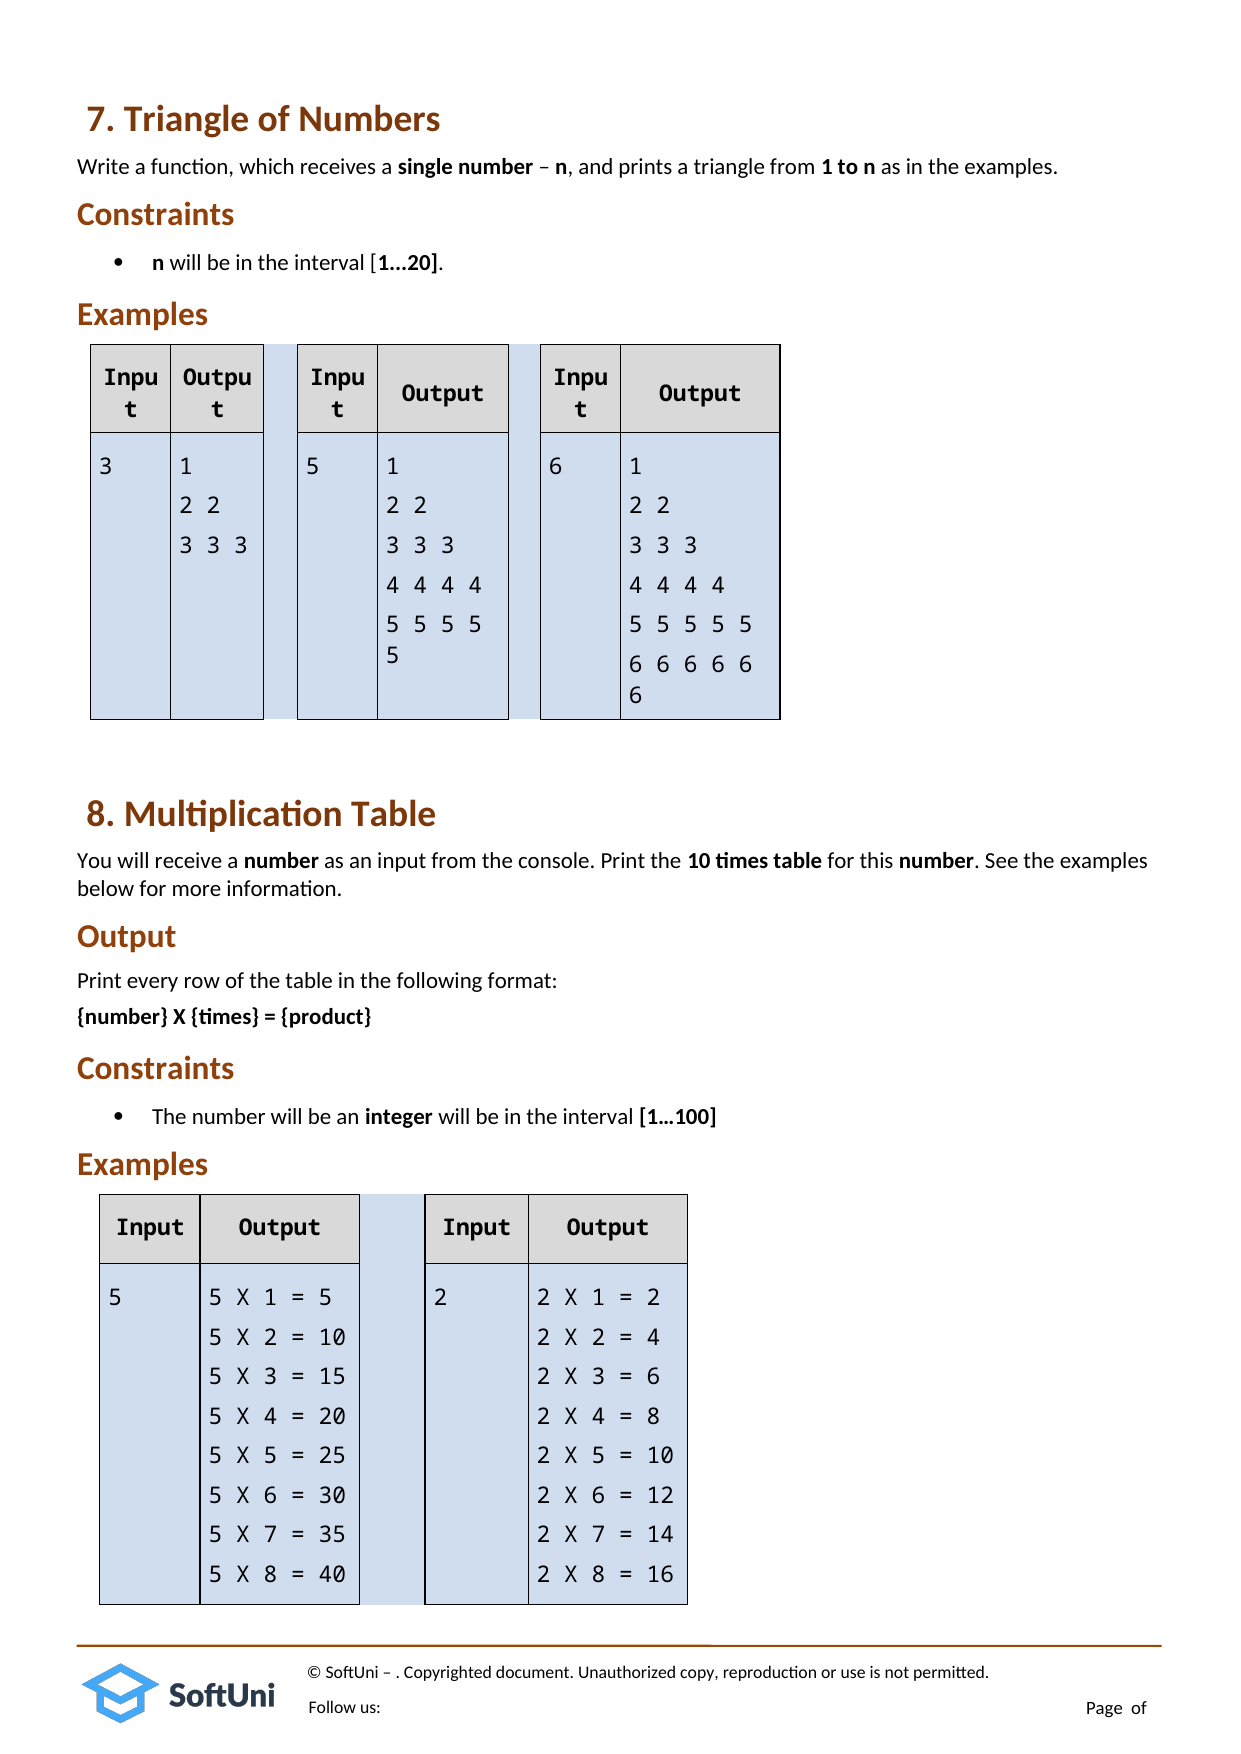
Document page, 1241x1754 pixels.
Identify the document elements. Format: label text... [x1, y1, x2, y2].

table_header Output [529, 1195, 687, 1263]
subtitle Examples [77, 1142, 1163, 1183]
table_cell 5 [100, 1264, 199, 1604]
subtitle Output [77, 915, 1163, 956]
table_header Output [201, 1195, 359, 1263]
table_header [264, 344, 297, 718]
table_cell 2 X 1 = 2 2 X 2 = 4 2 X 3 = 6 2 X 4 = 8 2 X 5 = 10 2 X 6 = 12 2 X 7 = 14 2 X 8 = 16 [529, 1264, 687, 1604]
subtitle Constraints [77, 1047, 1163, 1088]
table_cell 5 X 1 = 5 5 X 2 = 10 5 X 3 = 15 5 X 4 = 20 5 X 5 = 25 5 X 6 = 30 5 X 7 = 35 5 X 8 = 40 [201, 1264, 359, 1604]
text Print every row of the table in the following format: [77, 966, 1163, 994]
subtitle Constraints [77, 193, 1163, 233]
table_cell 1 2 2 3 3 3 [171, 433, 263, 718]
table_cell 2 [426, 1264, 528, 1604]
table_cell 3 [91, 433, 170, 718]
text You will receive a number as an input from the console. Print the 10 times table for this number. See the examples below for more information. [77, 846, 1163, 902]
list The number will be an integer will be in the interval [1…100] [114, 1102, 1163, 1130]
table_header Input [298, 345, 377, 432]
table_header Output [171, 345, 263, 432]
table_header Input [100, 1195, 199, 1263]
subtitle Triangle of Numbers [86, 95, 1163, 141]
table_cell 6 [541, 433, 620, 718]
table_header Output [621, 345, 779, 432]
text Write a function, which receives a single number – n, and prints a triangle from 1 to n as in the examples. [77, 152, 1163, 180]
table_header Output [378, 345, 508, 432]
table_header [360, 1194, 424, 1263]
table_header [509, 344, 540, 718]
subtitle Multiplication Table [86, 789, 1163, 835]
table_header Input [426, 1195, 528, 1263]
subtitle Examples [77, 293, 1163, 333]
table_cell [360, 1263, 424, 1604]
list n will be in the interval [1...20]. [114, 248, 1163, 276]
table_cell 5 [298, 433, 377, 718]
table_cell 1 2 2 3 3 3 4 4 4 4 5 5 5 5 5 6 6 6 6 6 6 [621, 433, 779, 718]
picture [75, 1658, 281, 1729]
text {number} X {times} = {product} [77, 1002, 1163, 1030]
table_header Input [541, 345, 620, 432]
table_header Input [91, 345, 170, 432]
table_cell 1 2 2 3 3 3 4 4 4 4 5 5 5 5 5 [378, 433, 508, 718]
